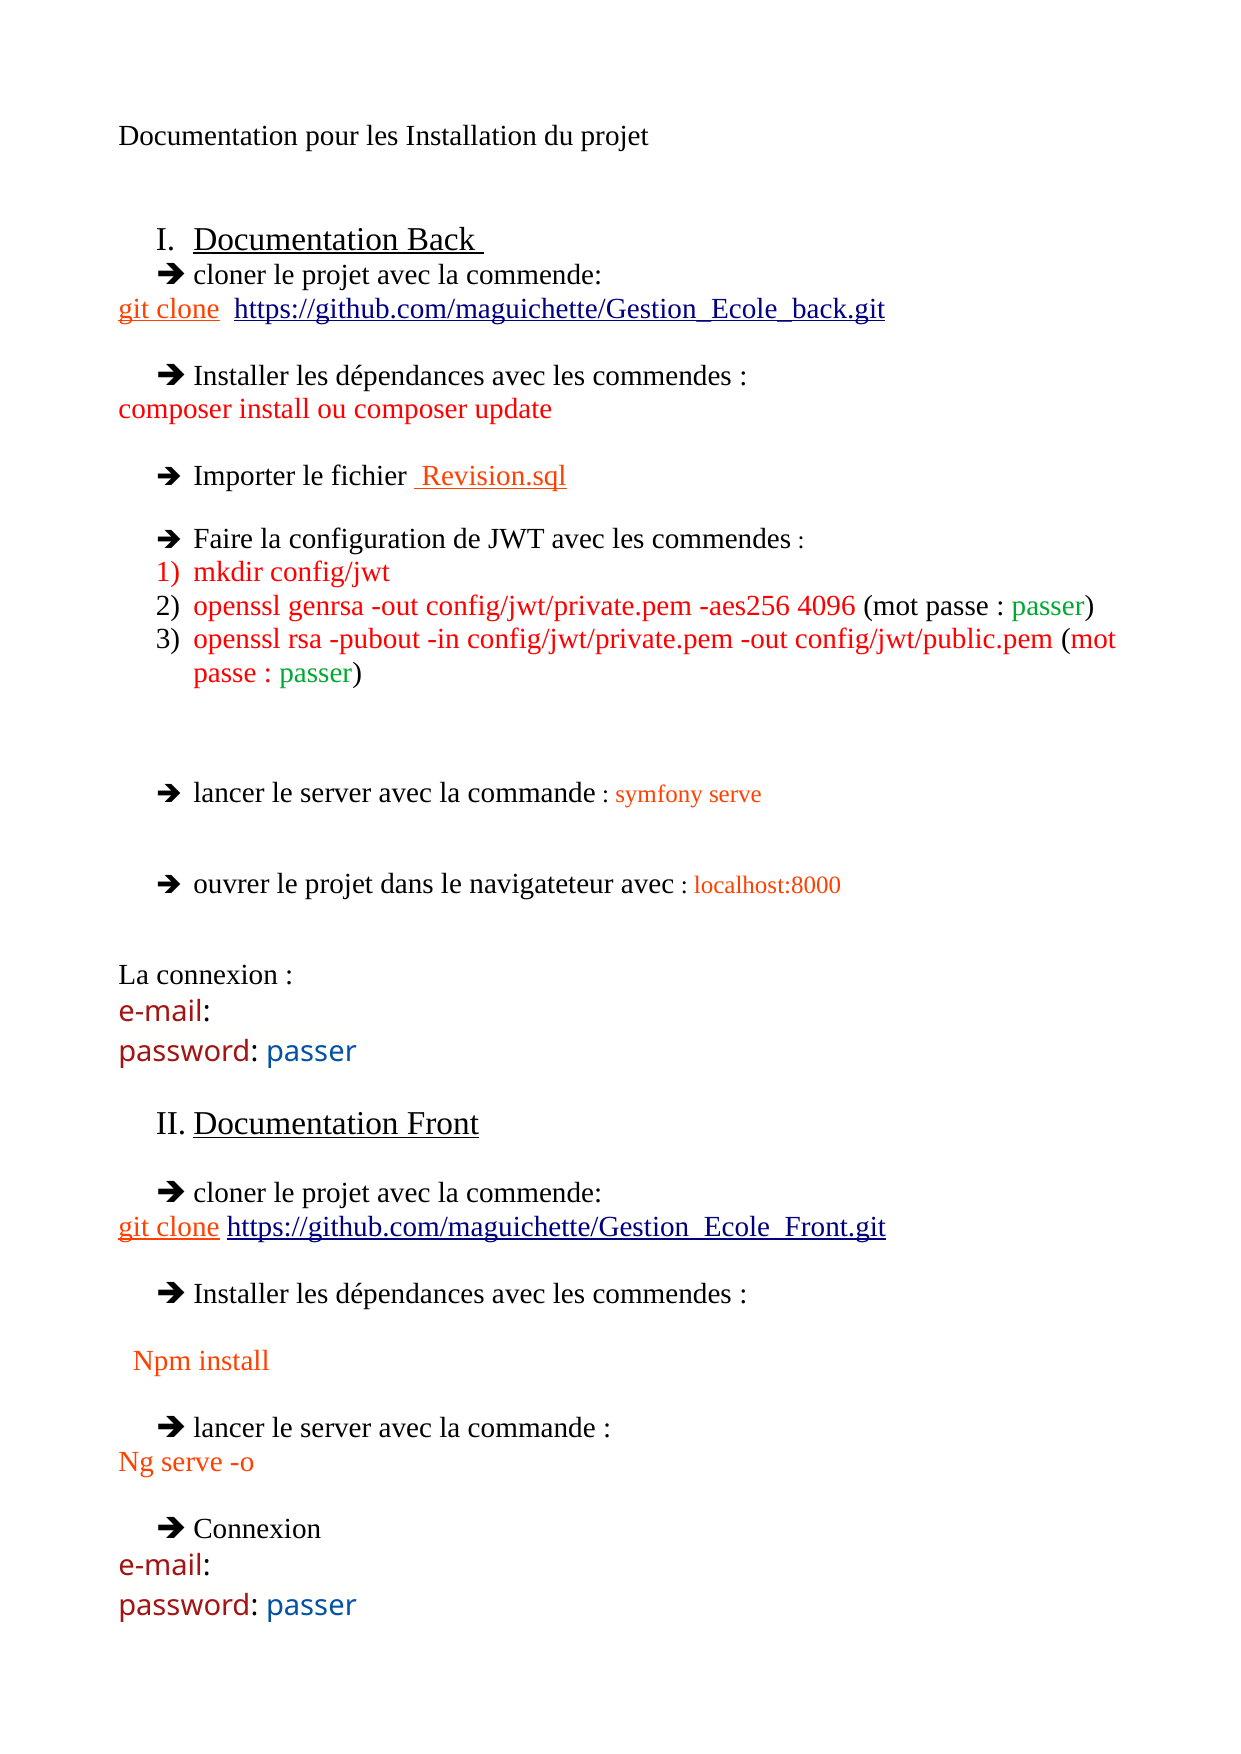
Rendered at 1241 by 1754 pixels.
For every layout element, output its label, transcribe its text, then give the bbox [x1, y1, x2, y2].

text e-mail: [118, 990, 1122, 1030]
text password: passer [118, 1030, 1122, 1070]
text Documentation pour les Installation du projet [118, 118, 1122, 152]
list Faire la configuration de JWT avec les commendes : [156, 521, 1122, 554]
list Connexion [156, 1511, 1122, 1544]
text git clone https://github.com/maguichette/Gestion_Ecole_Front.git [118, 1209, 1122, 1242]
list ouvrer le projet dans le navigateteur avec : localhost:8000 [156, 866, 1122, 899]
list Documentation Back [156, 219, 1122, 257]
list lancer le server avec la commande : [156, 1410, 1122, 1444]
text Npm install [118, 1343, 1122, 1377]
list cloner le projet avec la commende: [156, 257, 1122, 291]
list lancer le server avec la commande : symfony serve [156, 775, 1122, 808]
list Importer le fichier Revision.sql [156, 458, 1122, 492]
list mkdir config/jwt [156, 554, 1122, 588]
text Ng serve -o [118, 1444, 1122, 1477]
text e-mail: [118, 1544, 1122, 1584]
text password: passer [118, 1584, 1122, 1624]
list Documentation Front [156, 1103, 1122, 1142]
list Installer les dépendances avec les commendes : [156, 358, 1122, 391]
list Installer les dépendances avec les commendes : [156, 1276, 1122, 1309]
list openssl rsa -pubout -in config/jwt/private.pem -out config/jwt/public.pem (mot passe : passer) [156, 621, 1122, 688]
list openssl genrsa -out config/jwt/private.pem -aes256 4096 (mot passe : passer) [156, 588, 1122, 621]
text git clone https://github.com/maguichette/Gestion_Ecole_back.git [118, 291, 1122, 324]
list cloner le projet avec la commende: [156, 1175, 1122, 1209]
text composer install ou composer update [118, 391, 1122, 425]
text La connexion : [118, 957, 1122, 990]
